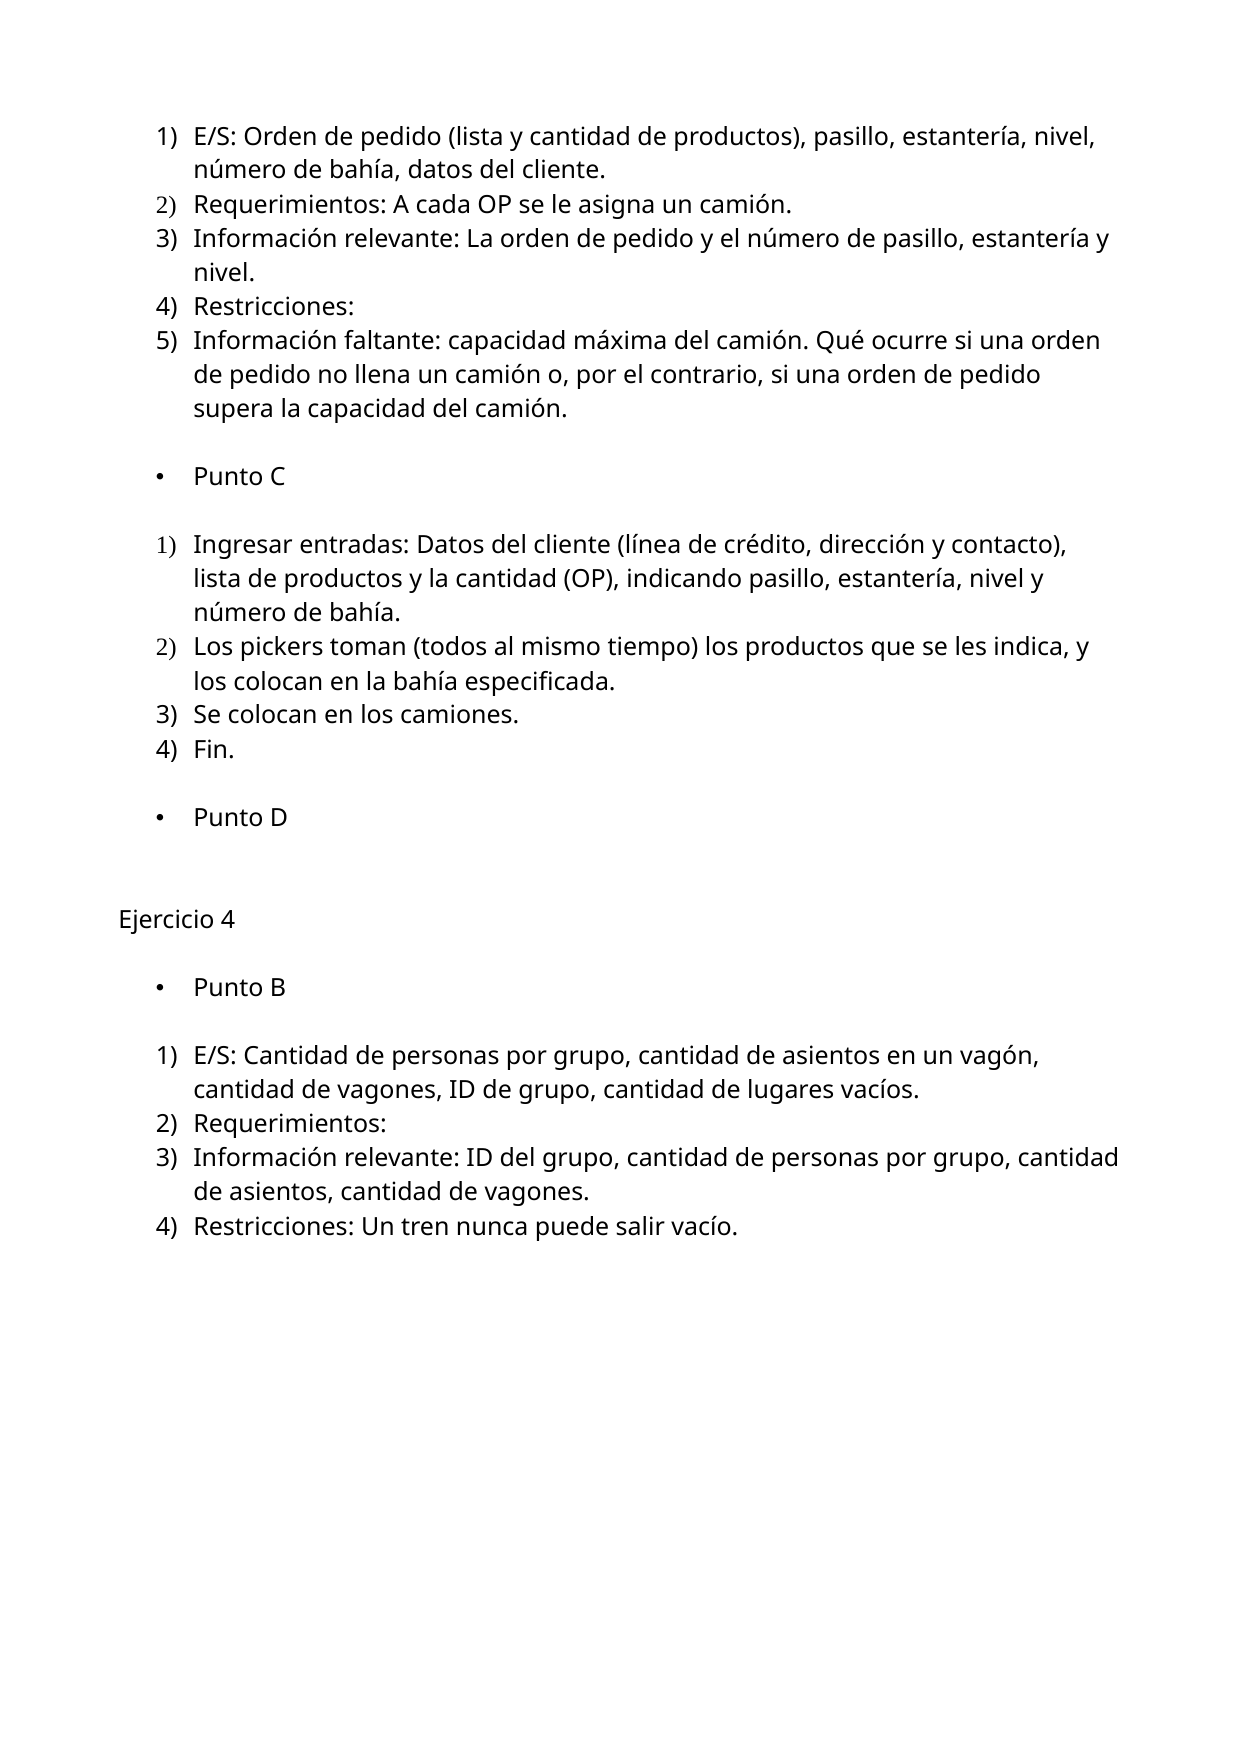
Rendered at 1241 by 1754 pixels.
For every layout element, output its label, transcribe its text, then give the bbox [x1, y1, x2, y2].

list Restricciones: Un tren nunca puede salir vacío. [156, 1208, 1122, 1242]
list Punto C [156, 459, 1122, 493]
list Punto D [156, 799, 1122, 833]
text Ejercicio 4 [118, 902, 1122, 936]
list Restricciones: [156, 288, 1122, 322]
list E/S: Orden de pedido (lista y cantidad de productos), pasillo, estantería, nivel, número de bahía, datos del cliente. [156, 118, 1122, 186]
list Punto B [156, 970, 1122, 1004]
list Requerimientos: [156, 1106, 1122, 1140]
list E/S: Cantidad de personas por grupo, cantidad de asientos en un vagón, cantidad de vagones, ID de grupo, cantidad de lugares vacíos. [156, 1038, 1122, 1106]
list Información faltante: capacidad máxima del camión. Qué ocurre si una orden de pedido no llena un camión o, por el contrario, si una orden de pedido supera la capacidad del camión. [156, 322, 1122, 425]
list Información relevante: ID del grupo, cantidad de personas por grupo, cantidad de asientos, cantidad de vagones. [156, 1140, 1122, 1208]
list Fin. [156, 731, 1122, 765]
list Información relevante: La orden de pedido y el número de pasillo, estantería y nivel. [156, 220, 1122, 288]
list Se colocan en los camiones. [156, 697, 1122, 731]
list Ingresar entradas: Datos del cliente (línea de crédito, dirección y contacto), lista de productos y la cantidad (OP), indicando pasillo, estantería, nivel y número de bahía. [156, 527, 1122, 629]
list Los pickers toman (todos al mismo tiempo) los productos que se les indica, y los colocan en la bahía especificada. [156, 629, 1122, 697]
list Requerimientos: A cada OP se le asigna un camión. [156, 186, 1122, 220]
